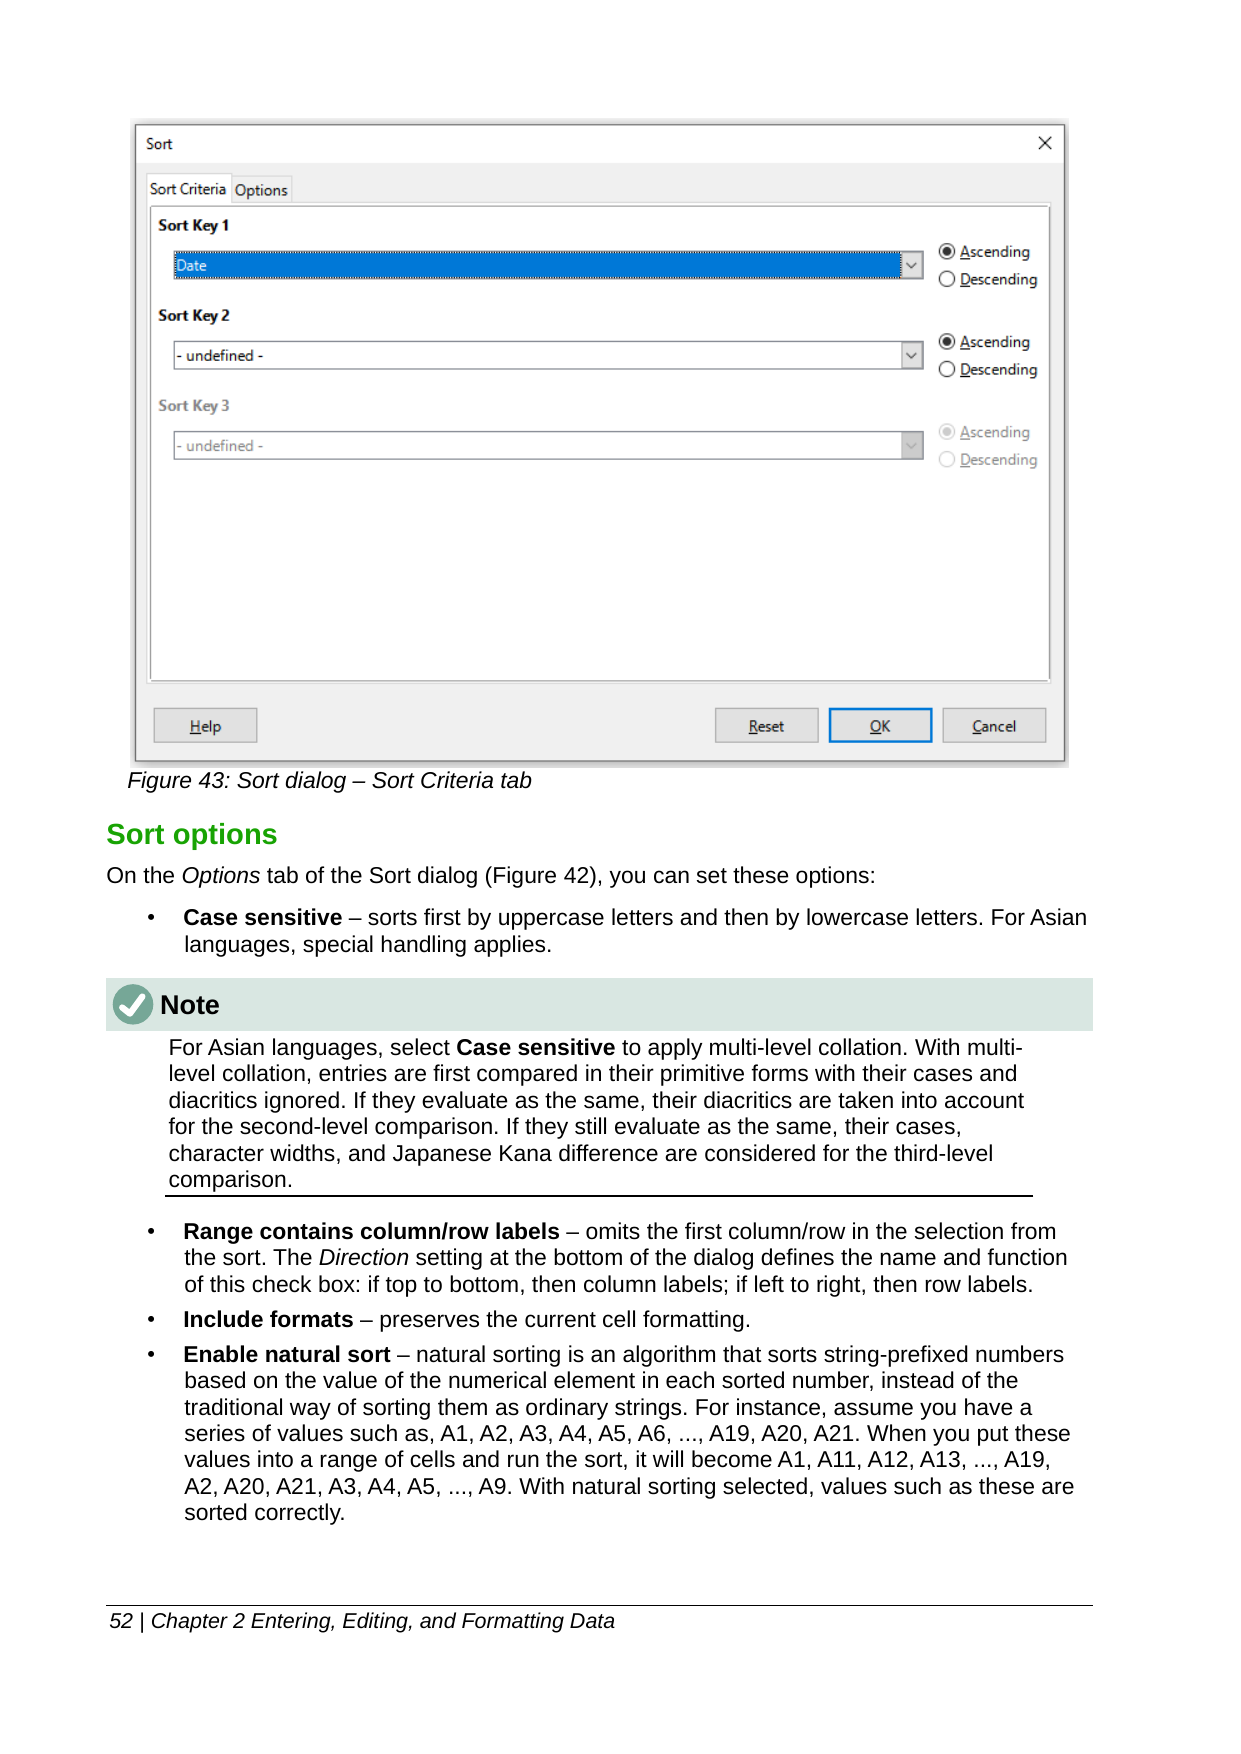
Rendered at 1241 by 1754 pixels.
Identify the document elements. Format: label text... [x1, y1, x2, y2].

list Case sensitive – sorts first by uppercase letters and then by lowercase letters. For Asian languages, special handling applies. [144, 901, 1093, 960]
subtitle Note [106, 978, 1093, 1031]
text On the Options tab of the Sort dialog (Figure 42), you can set these options: [106, 862, 1093, 889]
list Enable natural sort – natural sorting is an algorithm that sorts string-prefixed numbers based on the value of the numerical element in each sorted number, instead of the traditional way of sorting them as ordinary strings. For instance, assume you have a series of values such as, A1, A2, A3, A4, A5, A6, ..., A19, A20, A21. When you put these values into a range of cells and run the sort, it will become A1, A11, A12, A13, ..., A19, A2, A20, A21, A3, A4, A5, ..., A9. With natural sorting selected, values such as these are sorted correctly. [144, 1338, 1093, 1528]
subtitle Sort options [106, 817, 1093, 851]
text Figure 43: Sort dialog – Sort Criteria tab [127, 118, 1072, 793]
list Range contains column/row labels – omits the first column/row in the selection from the sort. The Direction setting at the bottom of the dialog defines the name and function of this check box: if top to bottom, then column labels; if left to right, then row labels. [144, 1215, 1093, 1297]
list Include formats – preserves the current cell formatting. [144, 1303, 1093, 1332]
picture [130, 118, 1069, 768]
text For Asian languages, select Case sensitive to apply multi-level collation. With multi-level collation, entries are first compared in their primitive forms with their cases and diacritics ignored. If they evaluate as the same, their diacritics are taken into account for the second-level comparison. If they still evaluate as the same, their cases, character widths, and Japanese Kana difference are considered for the third-level comparison. [165, 1031, 1033, 1195]
